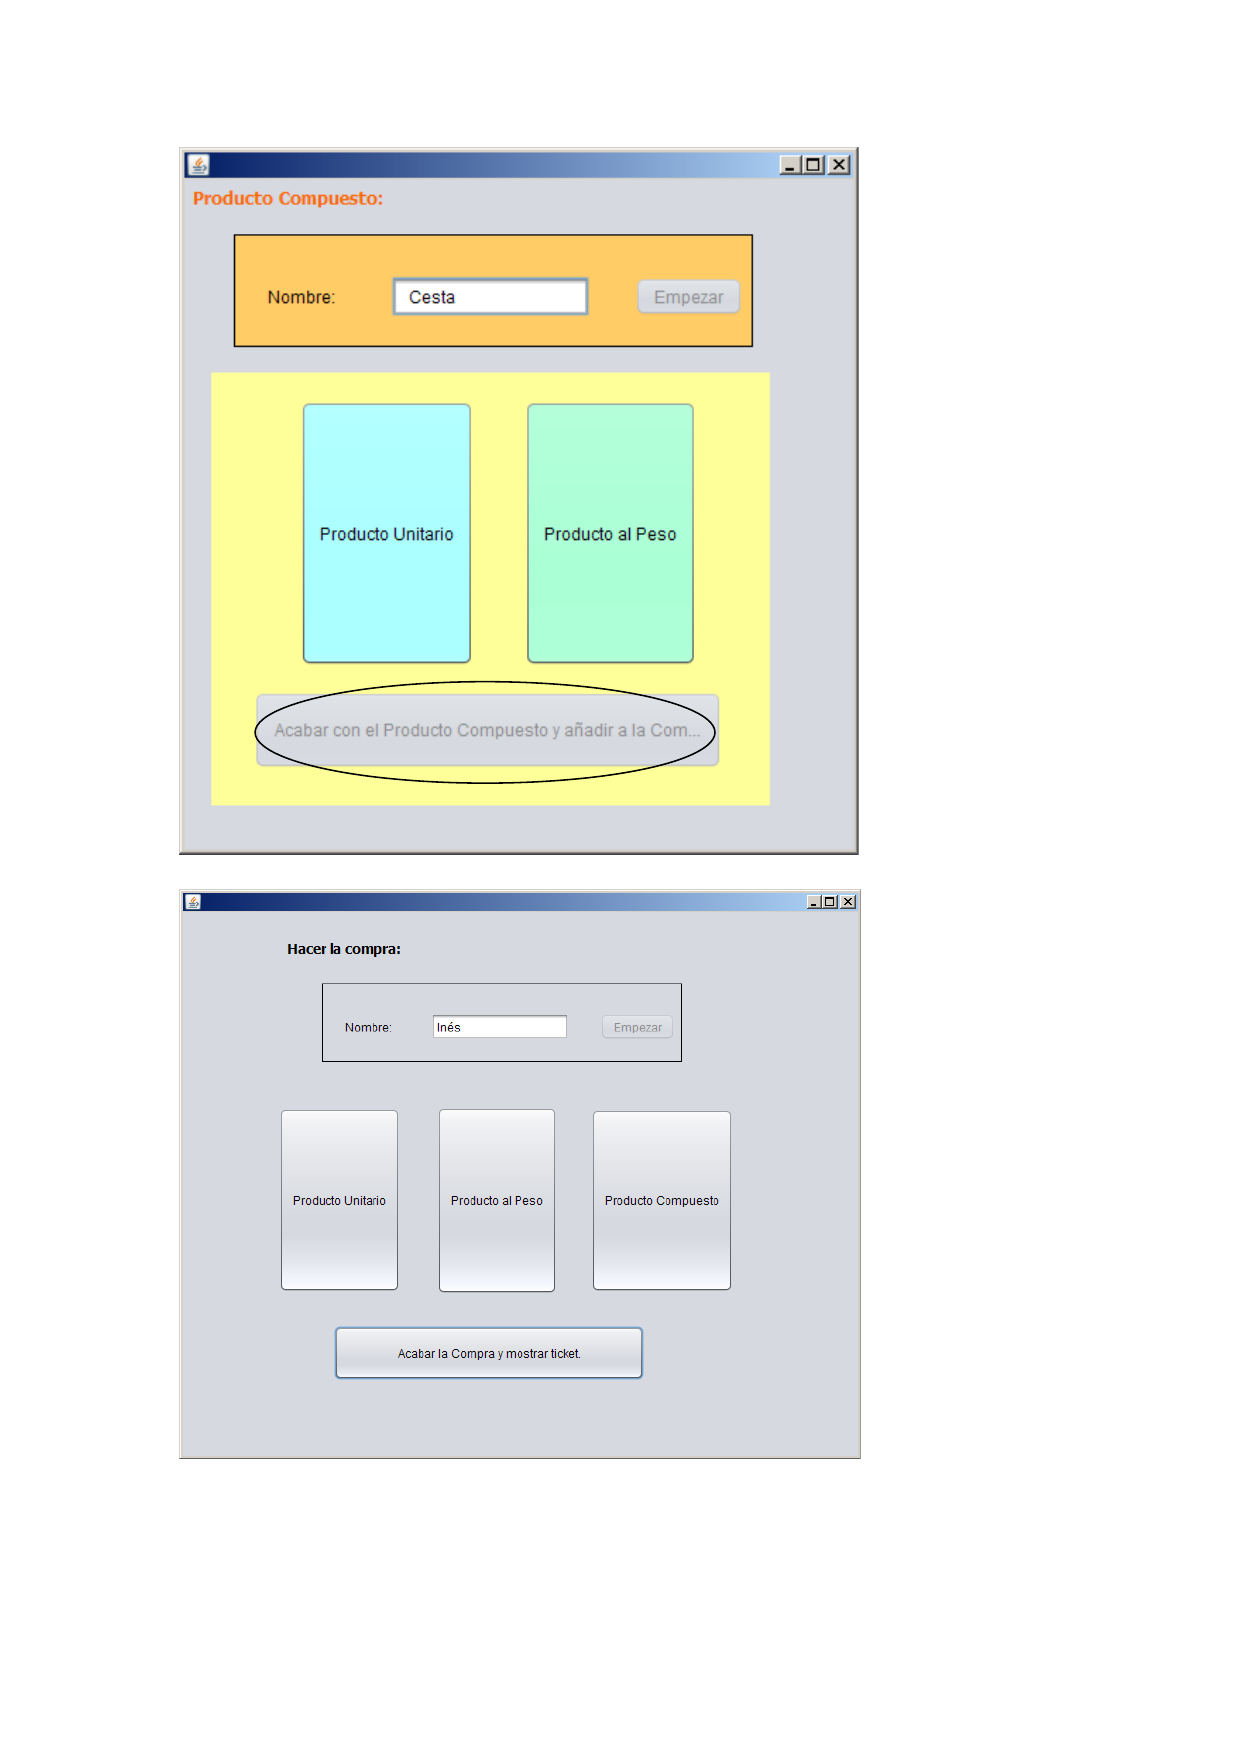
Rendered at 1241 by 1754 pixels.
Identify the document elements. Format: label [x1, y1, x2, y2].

picture [179, 889, 861, 1459]
picture [179, 147, 859, 855]
